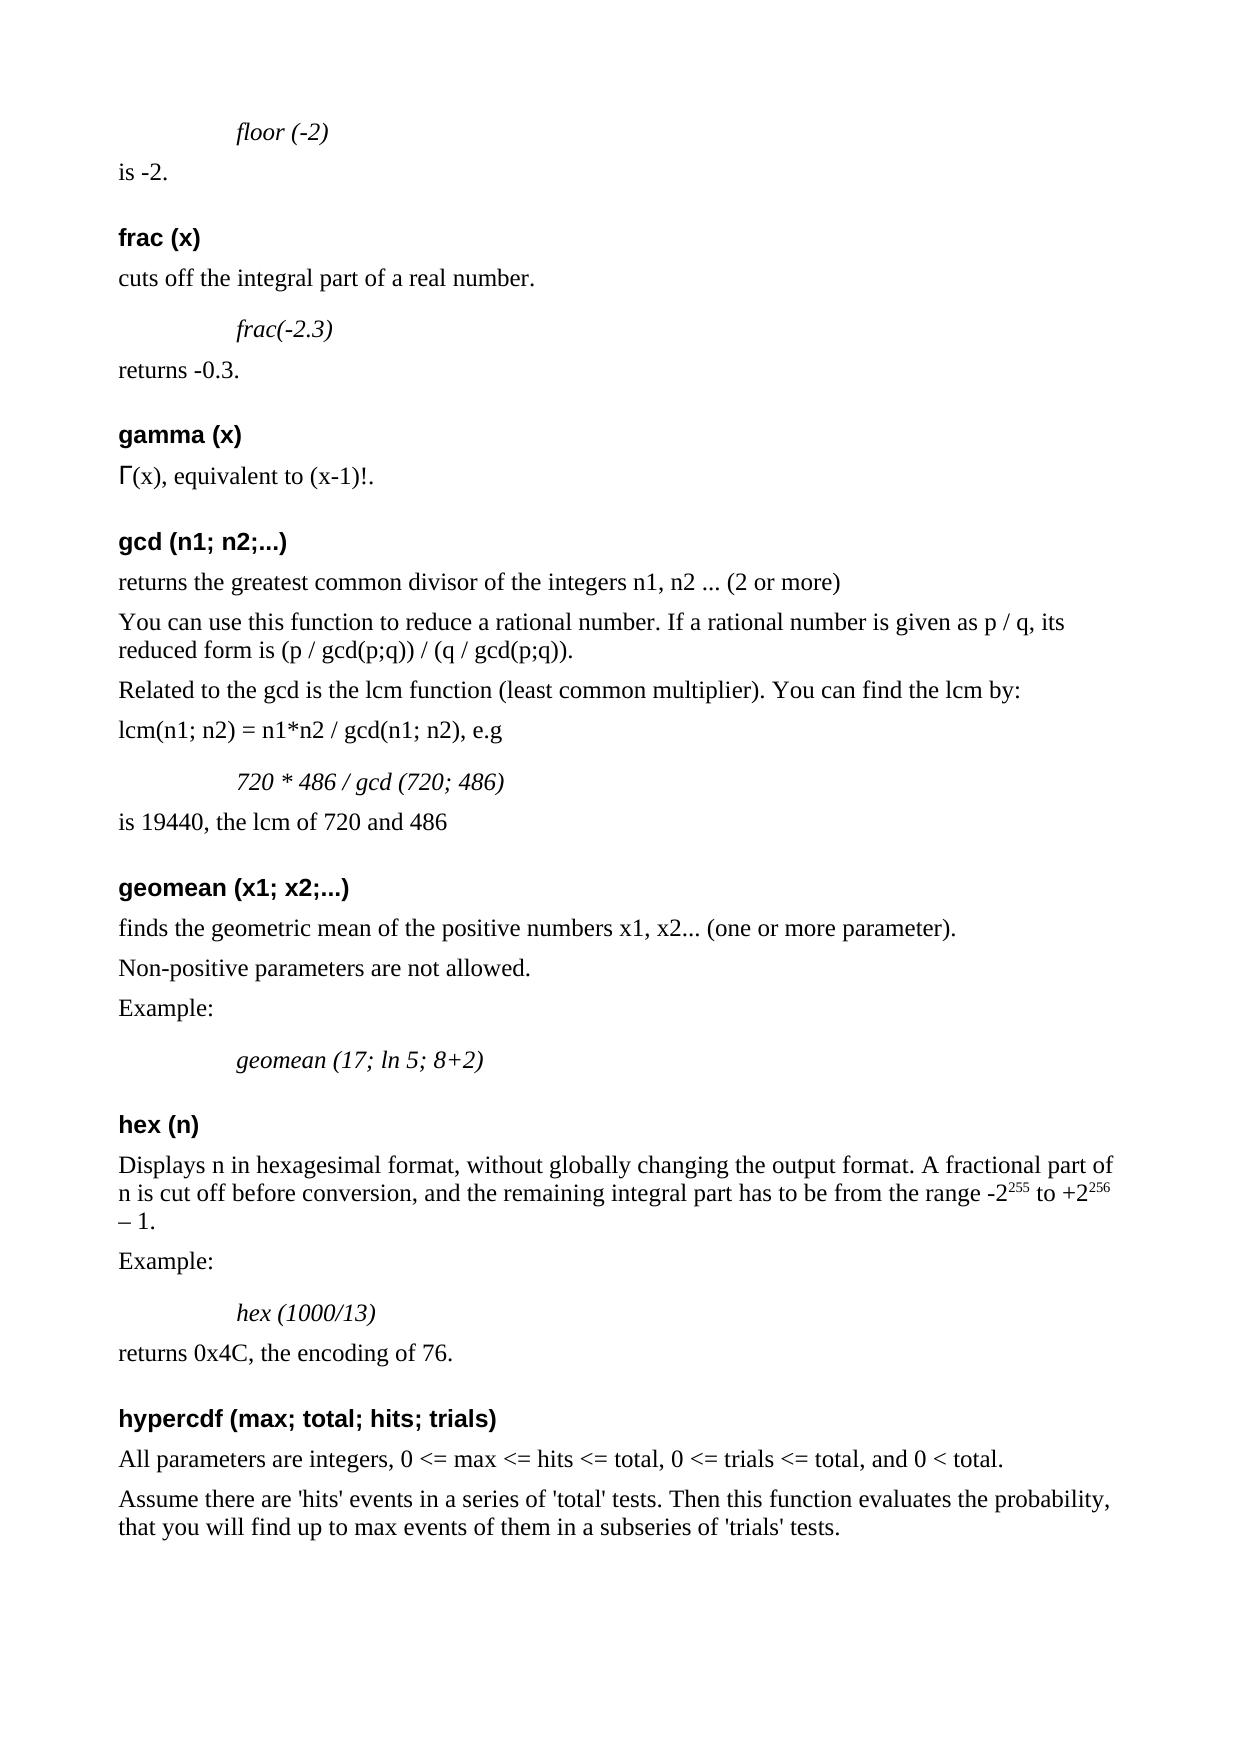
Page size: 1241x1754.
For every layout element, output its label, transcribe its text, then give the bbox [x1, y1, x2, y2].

subtitle gamma (x) [118, 421, 1122, 449]
text Example: [118, 1247, 1122, 1275]
text Γ(x), equivalent to (x-1)!. [118, 461, 1122, 490]
text lcm(n1; n2) = n1*n2 / gcd(n1; n2), e.g [118, 716, 1122, 744]
subtitle frac (x) [118, 223, 1122, 251]
text Displays n in hexagesimal format, without globally changing the output format. A fractional part of n is cut off before conversion, and the remaining integral part has to be from the range -2255 to +2256 – 1. [118, 1152, 1122, 1235]
subtitle geomean (x1; x2;...) [118, 874, 1122, 901]
text geomean (17; ln 5; 8+2) [236, 1046, 1122, 1074]
text returns the greatest common divisor of the integers n1, n2 ... (2 or more) [118, 568, 1122, 596]
text Related to the gcd is the lcm function (least common multiplier). You can find the lcm by: [118, 676, 1122, 704]
text frac(-2.3) [236, 316, 1122, 343]
text floor (-2) [236, 118, 1122, 146]
text is 19440, the lcm of 720 and 486 [118, 808, 1122, 836]
subtitle hypercdf (max; total; hits; trials) [118, 1404, 1122, 1432]
subtitle hex (n) [118, 1111, 1122, 1139]
text All parameters are integers, 0 <= max <= hits <= total, 0 <= trials <= total, and 0 < total. [118, 1445, 1122, 1472]
text 720 * 486 / gcd (720; 486) [236, 768, 1122, 796]
text returns 0x4C, the encoding of 76. [118, 1339, 1122, 1367]
text is -2. [118, 158, 1122, 186]
text Non-positive parameters are not allowed. [118, 954, 1122, 982]
text You can use this function to reduce a rational number. If a rational number is given as p / q, its reduced form is (p / gcd(p;q)) / (q / gcd(p;q)). [118, 608, 1122, 664]
text cuts off the integral part of a real number. [118, 264, 1122, 291]
text Example: [118, 994, 1122, 1022]
text Assume there are 'hits' events in a series of 'total' tests. Then this function evaluates the probability, that you will find up to max events of them in a subseries of 'trials' tests. [118, 1485, 1122, 1540]
text finds the geometric mean of the positive numbers x1, x2... (one or more parameter). [118, 914, 1122, 942]
subtitle gcd (n1; n2;...) [118, 528, 1122, 556]
text hex (1000/13) [236, 1299, 1122, 1327]
text returns -0.3. [118, 356, 1122, 383]
